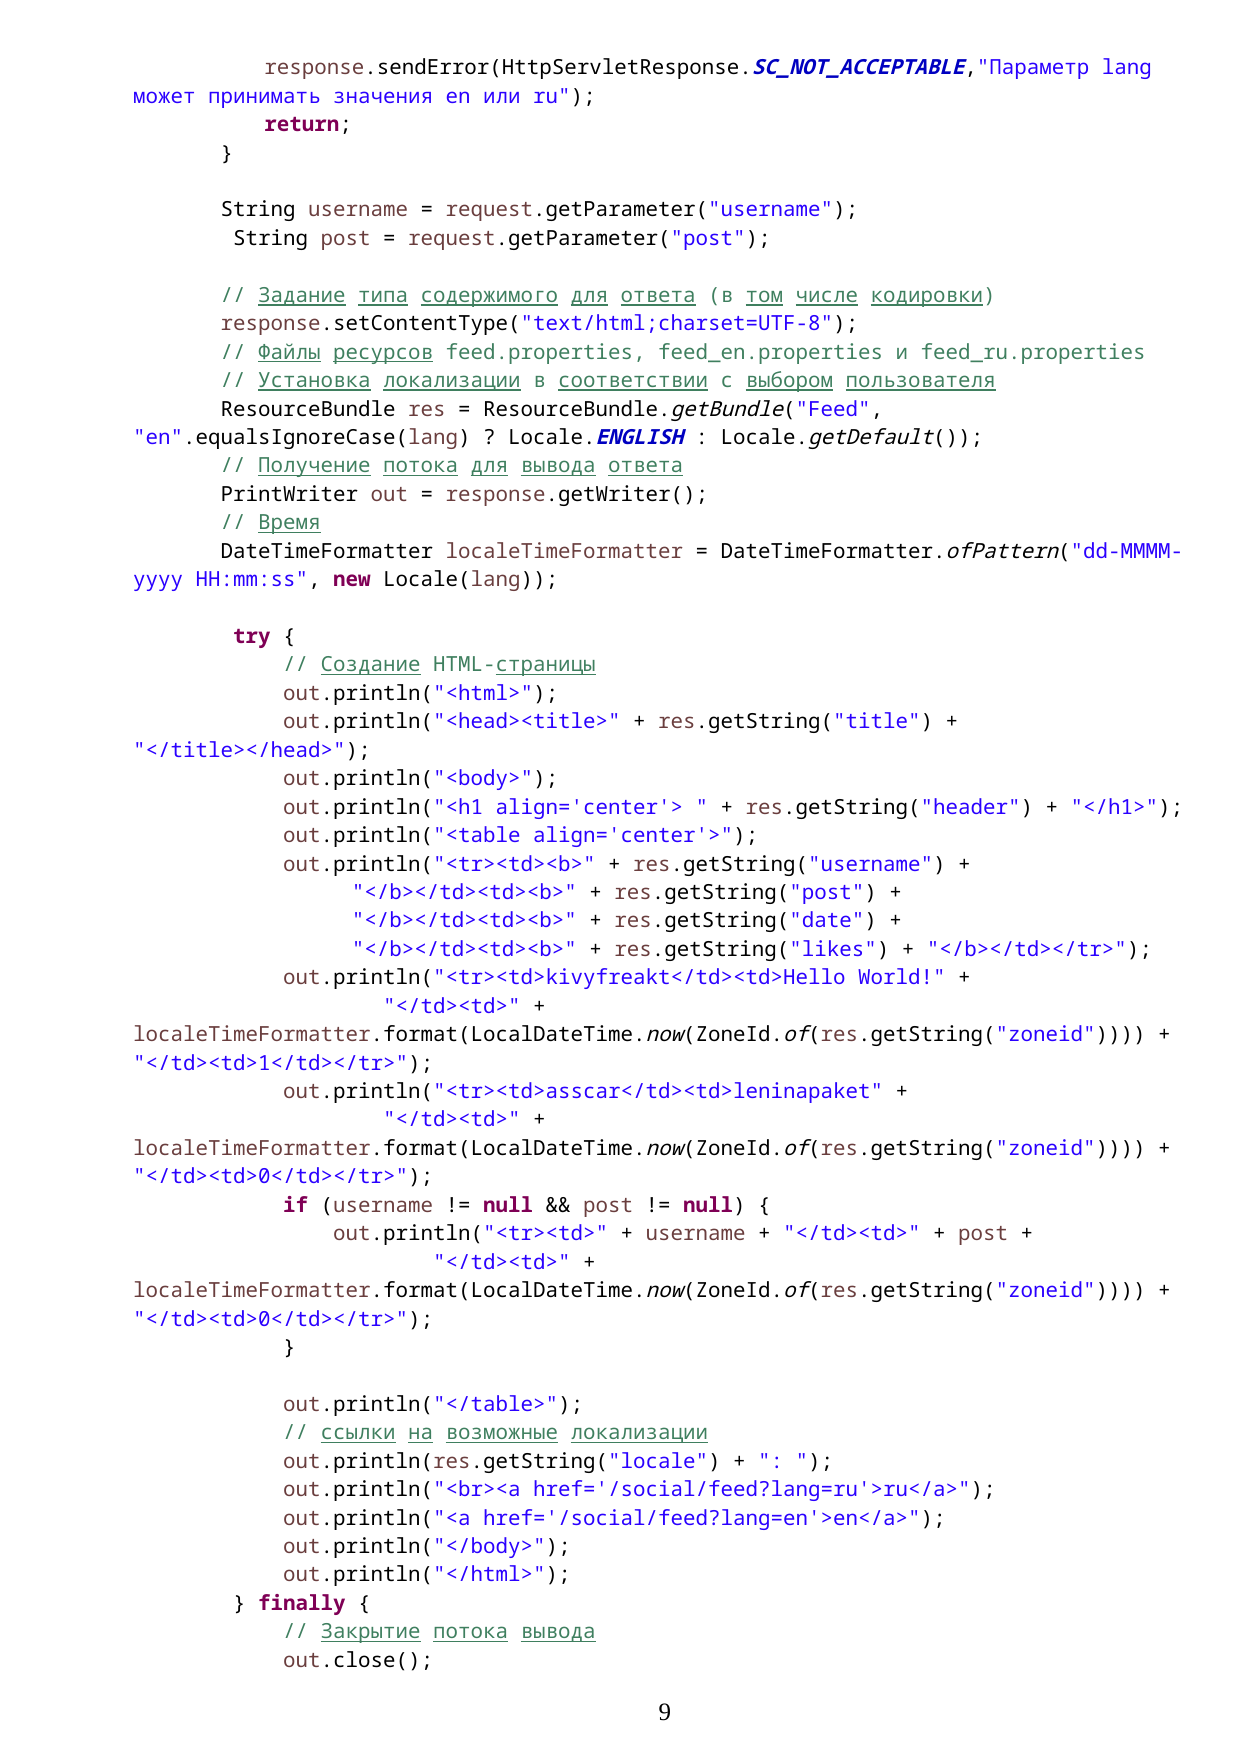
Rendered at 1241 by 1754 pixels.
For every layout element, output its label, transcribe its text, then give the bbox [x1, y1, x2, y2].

text out.println("<br><a href='/social/feed?lang=ru'>ru</a>"); [133, 1474, 1196, 1503]
text ResourceBundle res = ResourceBundle.getBundle("Feed", "en".equalsIgnoreCase(lang) ? Locale.ENGLISH : Locale.getDefault()); [133, 394, 1196, 451]
text "</b></td><td><b>" + res.getString("likes") + "</b></td></tr>"); [133, 934, 1196, 962]
text "</td><td>" + localeTimeFormatter.format(LocalDateTime.now(ZoneId.of(res.getString("zoneid")))) + "</td><td>0</td></tr>"); [133, 1247, 1196, 1332]
text out.println("<tr><td>kivyfreakt</td><td>Hello World!" + [133, 962, 1196, 991]
text out.println("<html>"); [133, 678, 1196, 706]
text String post = request.getParameter("post"); [133, 223, 1196, 251]
text out.println("</table>"); [133, 1389, 1196, 1417]
text DateTimeFormatter localeTimeFormatter = DateTimeFormatter.ofPattern("dd-MMMM-yyyy HH:mm:ss", new Locale(lang)); [133, 536, 1196, 593]
text // ссылки на возможные локализации [133, 1417, 1196, 1446]
text out.println("<h1 align='center'> " + res.getString("header") + "</h1>"); [133, 792, 1196, 820]
text if (username != null && post != null) { [133, 1190, 1196, 1218]
text out.println("<tr><td><b>" + res.getString("username") + [133, 849, 1196, 877]
text // Файлы ресурсов feed.properties, feed_en.properties и feed_ru.properties [133, 337, 1196, 365]
text try { [133, 621, 1196, 649]
text // Установка локализации в соответствии с выбором пользователя [133, 365, 1196, 394]
text out.println("<a href='/social/feed?lang=en'>en</a>"); [133, 1503, 1196, 1531]
text out.println(res.getString("locale") + ": "); [133, 1446, 1196, 1474]
text "</td><td>" + localeTimeFormatter.format(LocalDateTime.now(ZoneId.of(res.getString("zoneid")))) + "</td><td>1</td></tr>"); [133, 991, 1196, 1076]
text "</b></td><td><b>" + res.getString("post") + [133, 877, 1196, 906]
text // Создание HTML-страницы [133, 649, 1196, 678]
text } [133, 1332, 1196, 1361]
text PrintWriter out = response.getWriter(); [133, 479, 1196, 507]
text out.println("<table align='center'>"); [133, 820, 1196, 849]
text // Закрытие потока вывода [133, 1616, 1196, 1645]
text // Время [133, 507, 1196, 536]
text out.println("<tr><td>asscar</td><td>leninapaket" + [133, 1076, 1196, 1104]
text response.setContentType("text/html;charset=UTF-8"); [133, 308, 1196, 337]
text out.println("<tr><td>" + username + "</td><td>" + post + [133, 1218, 1196, 1247]
text } finally { [133, 1588, 1196, 1616]
text String username = request.getParameter("username"); [133, 194, 1196, 223]
text out.close(); [133, 1645, 1196, 1673]
text response.sendError(HttpServletResponse.SC_NOT_ACCEPTABLE,"Параметр lang может принимать значения en или ru"); [133, 52, 1196, 109]
text out.println("<head><title>" + res.getString("title") + "</title></head>"); [133, 706, 1196, 763]
text out.println("</body>"); [133, 1531, 1196, 1559]
text } [133, 138, 1196, 166]
text "</td><td>" + localeTimeFormatter.format(LocalDateTime.now(ZoneId.of(res.getString("zoneid")))) + "</td><td>0</td></tr>"); [133, 1104, 1196, 1190]
text // Задание типа содержимого для ответа (в том числе кодировки) [133, 280, 1196, 308]
text // Получение потока для вывода ответа [133, 451, 1196, 479]
text return; [133, 109, 1196, 138]
text out.println("</html>"); [133, 1559, 1196, 1588]
text out.println("<body>"); [133, 763, 1196, 792]
text "</b></td><td><b>" + res.getString("date") + [133, 906, 1196, 934]
